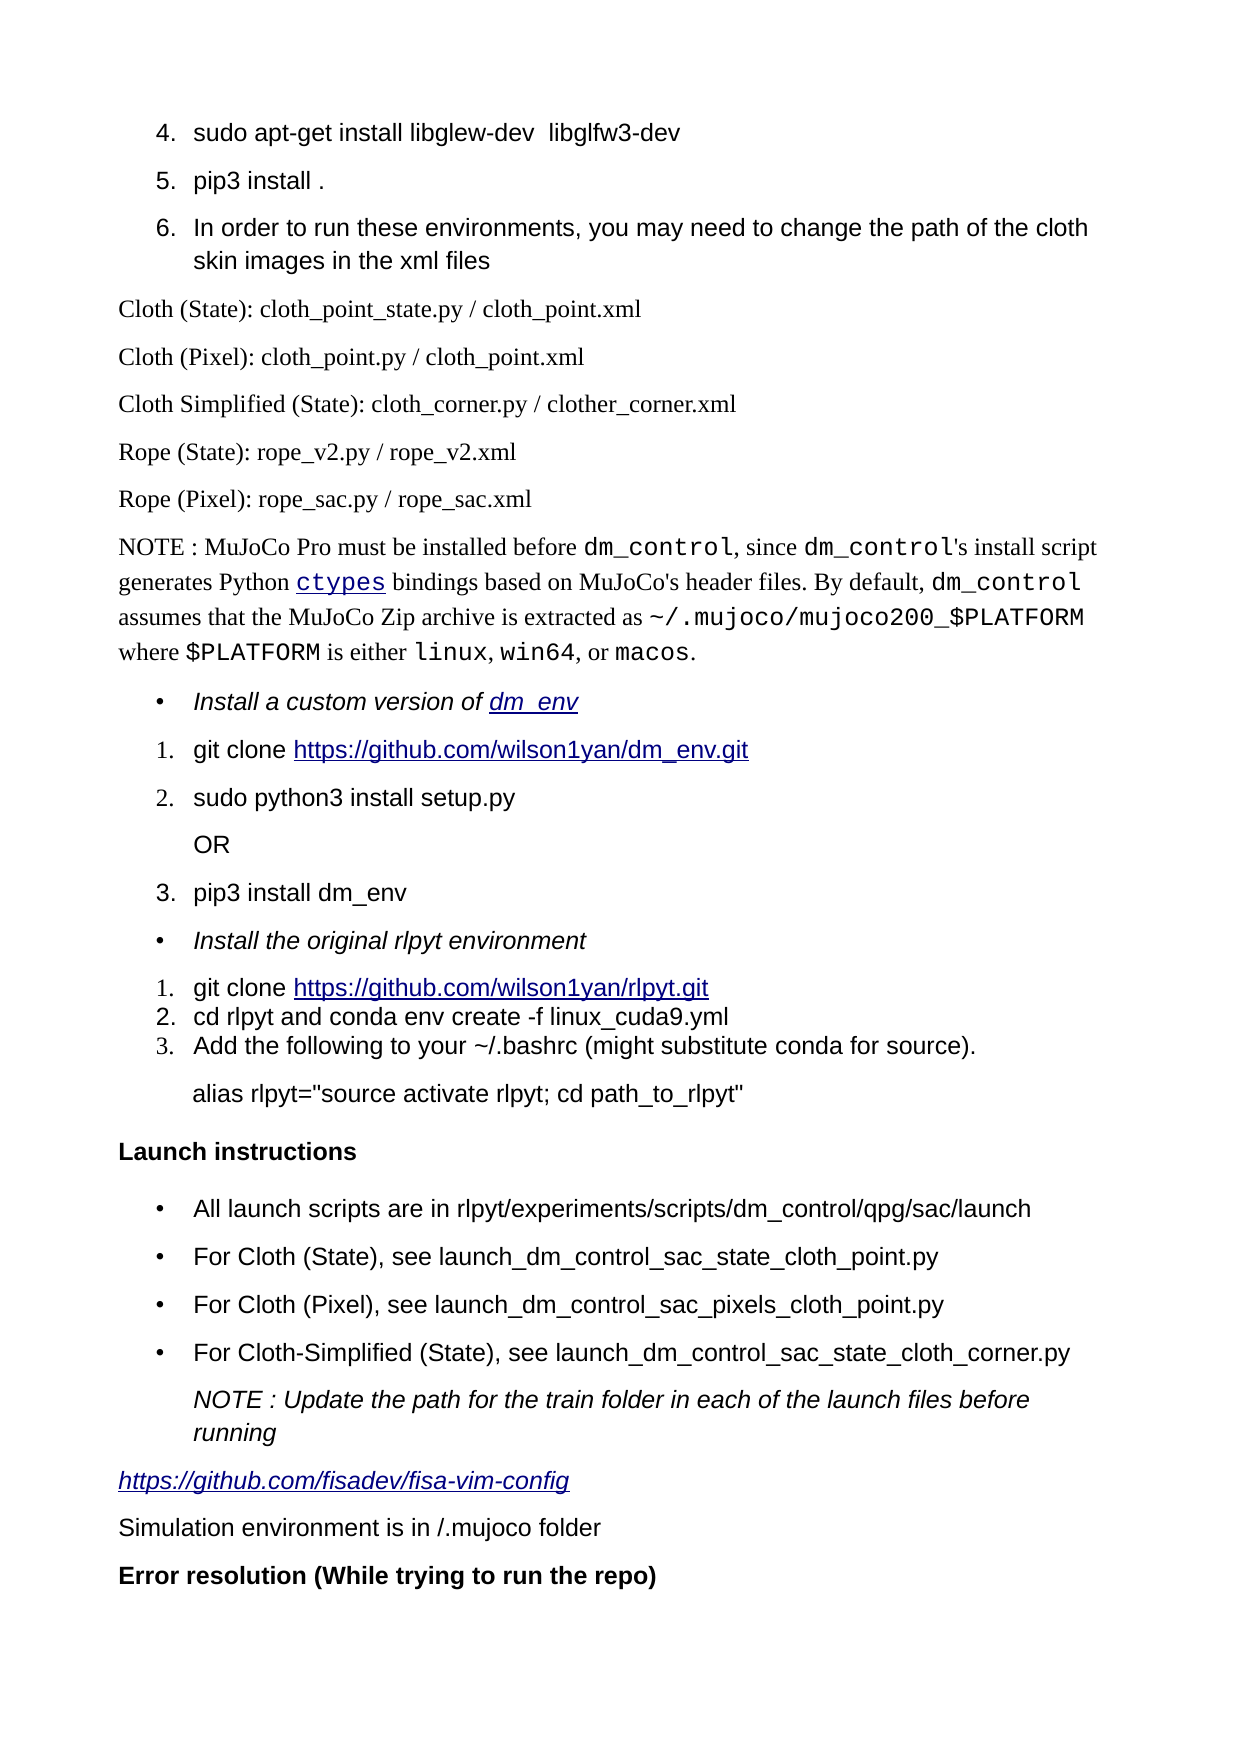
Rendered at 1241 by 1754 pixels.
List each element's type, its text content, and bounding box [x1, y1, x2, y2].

list git clone https://github.com/wilson1yan/dm_env.git [156, 735, 1122, 764]
list In order to run these environments, you may need to change the path of the cloth skin images in the xml files [156, 213, 1122, 275]
list Install a custom version of dm_env [156, 687, 1122, 716]
text Cloth Simplified (State): cloth_corner.py / clother_corner.xml [118, 389, 1122, 418]
text alias rlpyt="source activate rlpyt; cd path_to_rlpyt" [118, 1079, 1122, 1107]
list Add the following to your ~/.bashrc (might substitute conda for source). [156, 1031, 1122, 1060]
list For Cloth-Simplified (State), see launch_dm_control_sac_state_cloth_corner.py [156, 1337, 1122, 1366]
text Simulation environment is in /.mujoco folder [118, 1513, 1122, 1542]
text NOTE : MuJoCo Pro must be installed before dm_control, since dm_control's install script generates Python ctypes bindings based on MuJoCo's header files. By default, dm_control assumes that the MuJoCo Zip archive is extracted as ~/.mujoco/mujoco200_$PLATFORM where $PLATFORM is either linux, win64, or macos. [118, 532, 1122, 668]
text Rope (Pixel): rope_sac.py / rope_sac.xml [118, 484, 1122, 513]
text Rope (State): rope_v2.py / rope_v2.xml [118, 437, 1122, 466]
list pip3 install dm_env [156, 878, 1122, 907]
list For Cloth (Pixel), see launch_dm_control_sac_pixels_cloth_point.py [156, 1290, 1122, 1319]
text Launch instructions [118, 1137, 1122, 1166]
list git clone https://github.com/wilson1yan/rlpyt.git [156, 973, 1122, 1002]
list sudo apt-get install libglew-dev libglfw3-dev [156, 118, 1122, 147]
list cd rlpyt and conda env create -f linux_cuda9.yml [156, 1002, 1122, 1031]
text Error resolution (While trying to run the repo) [118, 1561, 1122, 1590]
text https://github.com/fisadev/fisa-vim-config [118, 1466, 1122, 1494]
list For Cloth (State), see launch_dm_control_sac_state_cloth_point.py [156, 1242, 1122, 1271]
list All launch scripts are in rlpyt/experiments/scripts/dm_control/qpg/sac/launch [156, 1194, 1122, 1223]
text Cloth (State): cloth_point_state.py / cloth_point.xml [118, 294, 1122, 323]
text Cloth (Pixel): cloth_point.py / cloth_point.xml [118, 342, 1122, 370]
list Install the original rlpyt environment [156, 926, 1122, 954]
list NOTE : Update the path for the train folder in each of the launch files before running [156, 1385, 1122, 1447]
list OR [156, 830, 1122, 859]
list pip3 install . [156, 166, 1122, 194]
list sudo python3 install setup.py [156, 783, 1122, 812]
